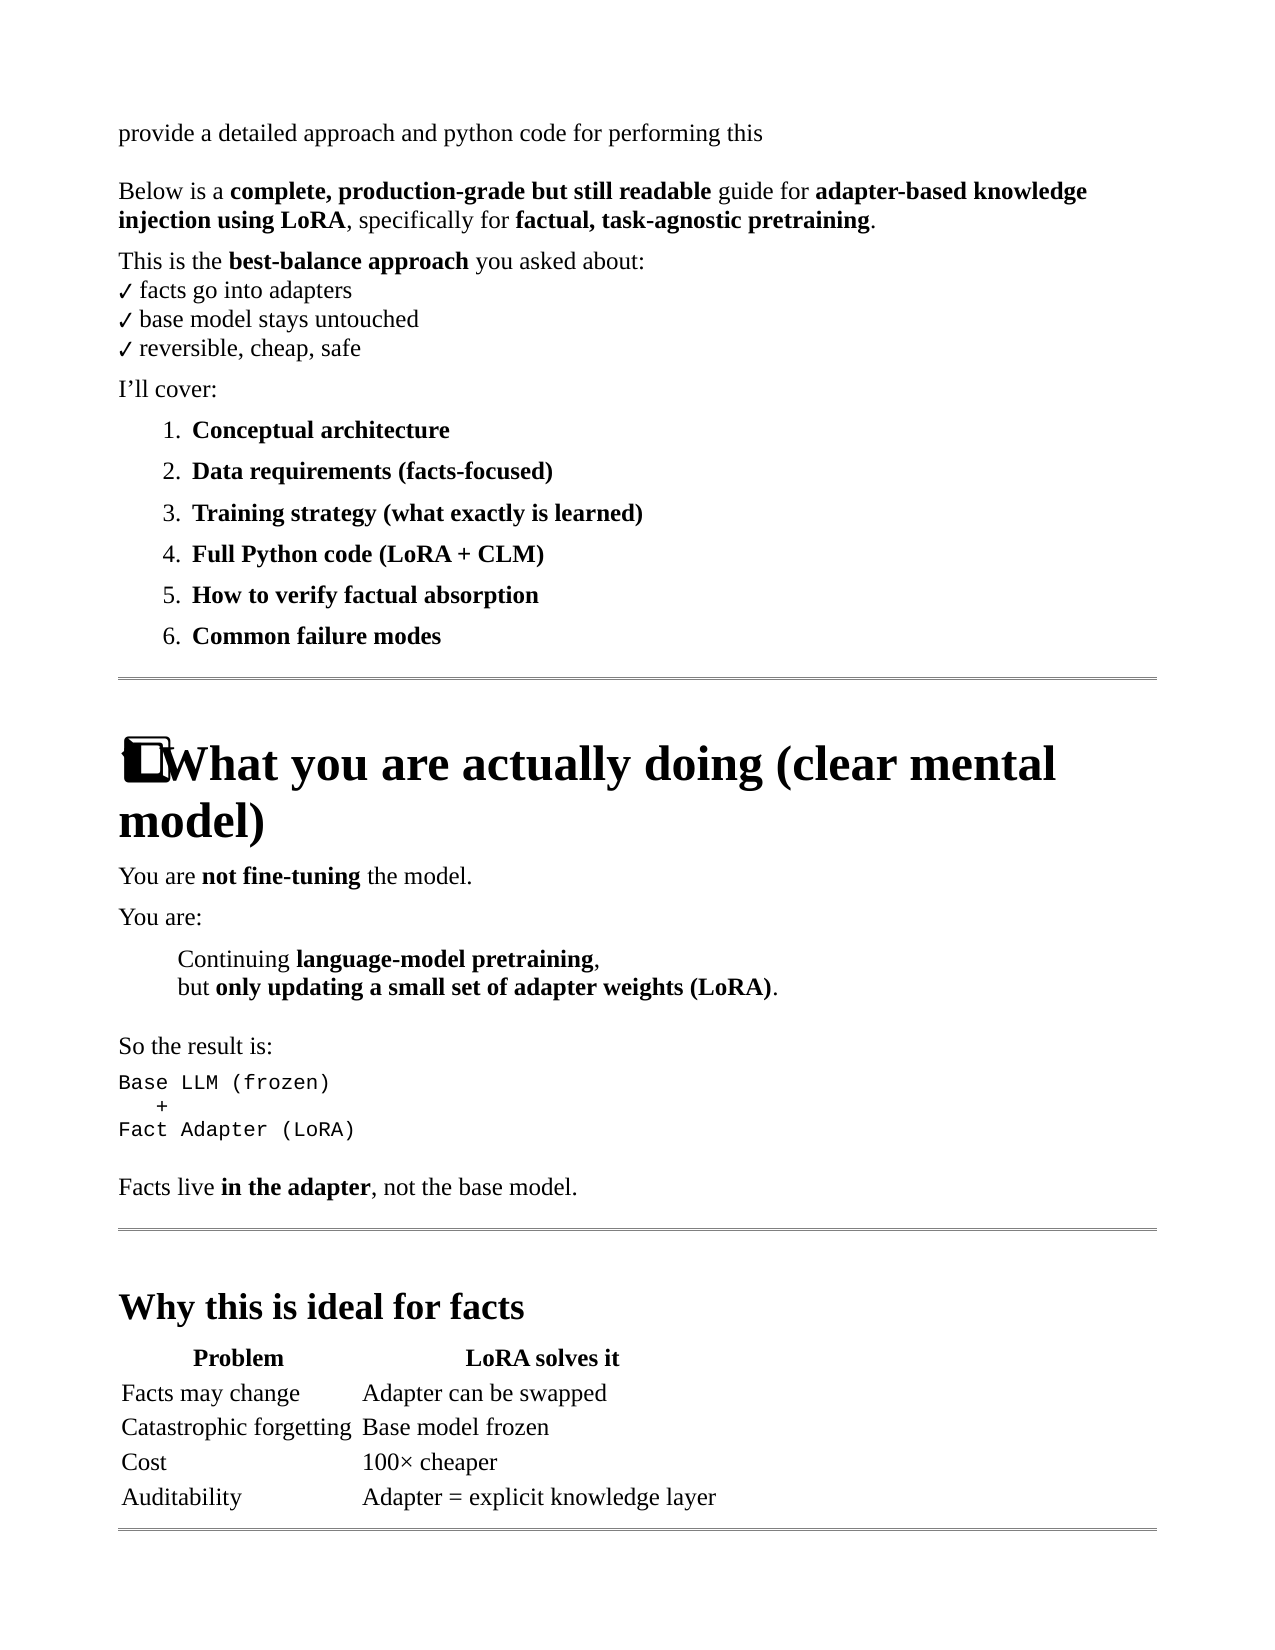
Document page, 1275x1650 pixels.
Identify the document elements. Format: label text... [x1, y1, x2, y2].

list Full Python code (LoRA + CLM) [162, 539, 1157, 568]
text Below is a complete, production-grade but still readable guide for adapter-based knowledge injection using LoRA, specifically for factual, task-agnostic pretraining. [118, 176, 1157, 234]
subtitle 1️⃣ What you are actually doing (clear mental model) [118, 734, 1157, 849]
text You are: [118, 902, 1157, 931]
text provide a detailed approach and python code for performing this [118, 118, 1157, 147]
table_cell Auditability [118, 1479, 359, 1513]
table_cell Facts may change [118, 1375, 359, 1409]
list Data requirements (facts-focused) [162, 456, 1157, 485]
table_cell 100× cheaper [359, 1444, 726, 1479]
text Fact Adapter (LoRA) [118, 1119, 1157, 1143]
table_cell Cost [118, 1444, 359, 1479]
text + [118, 1096, 1157, 1119]
list Common failure modes [162, 621, 1157, 650]
table_cell Adapter = explicit knowledge layer [359, 1479, 726, 1513]
table_header Problem [118, 1340, 359, 1375]
table_cell Base model frozen [359, 1410, 726, 1444]
text Base LLM (frozen) [118, 1072, 1157, 1096]
table_cell Adapter can be swapped [359, 1375, 726, 1409]
list Training strategy (what exactly is learned) [162, 498, 1157, 526]
list How to verify factual absorption [162, 580, 1157, 609]
list Conceptual architecture [162, 415, 1157, 444]
text You are not fine-tuning the model. [118, 861, 1157, 890]
text So the result is: [118, 1031, 1157, 1059]
table_cell Catastrophic forgetting [118, 1410, 359, 1444]
table_header LoRA solves it [359, 1340, 726, 1375]
subtitle Why this is ideal for facts [118, 1285, 1157, 1328]
text Facts live in the adapter, not the base model. [118, 1172, 1157, 1201]
text I’ll cover: [118, 374, 1157, 403]
text This is the best-balance approach you asked about: ✔ facts go into adapters ✔ base model stays untouched ✔ reversible, cheap, safe [118, 246, 1157, 361]
text Continuing language-model pretraining, but only updating a small set of adapter weights (LoRA). [177, 944, 1098, 1001]
